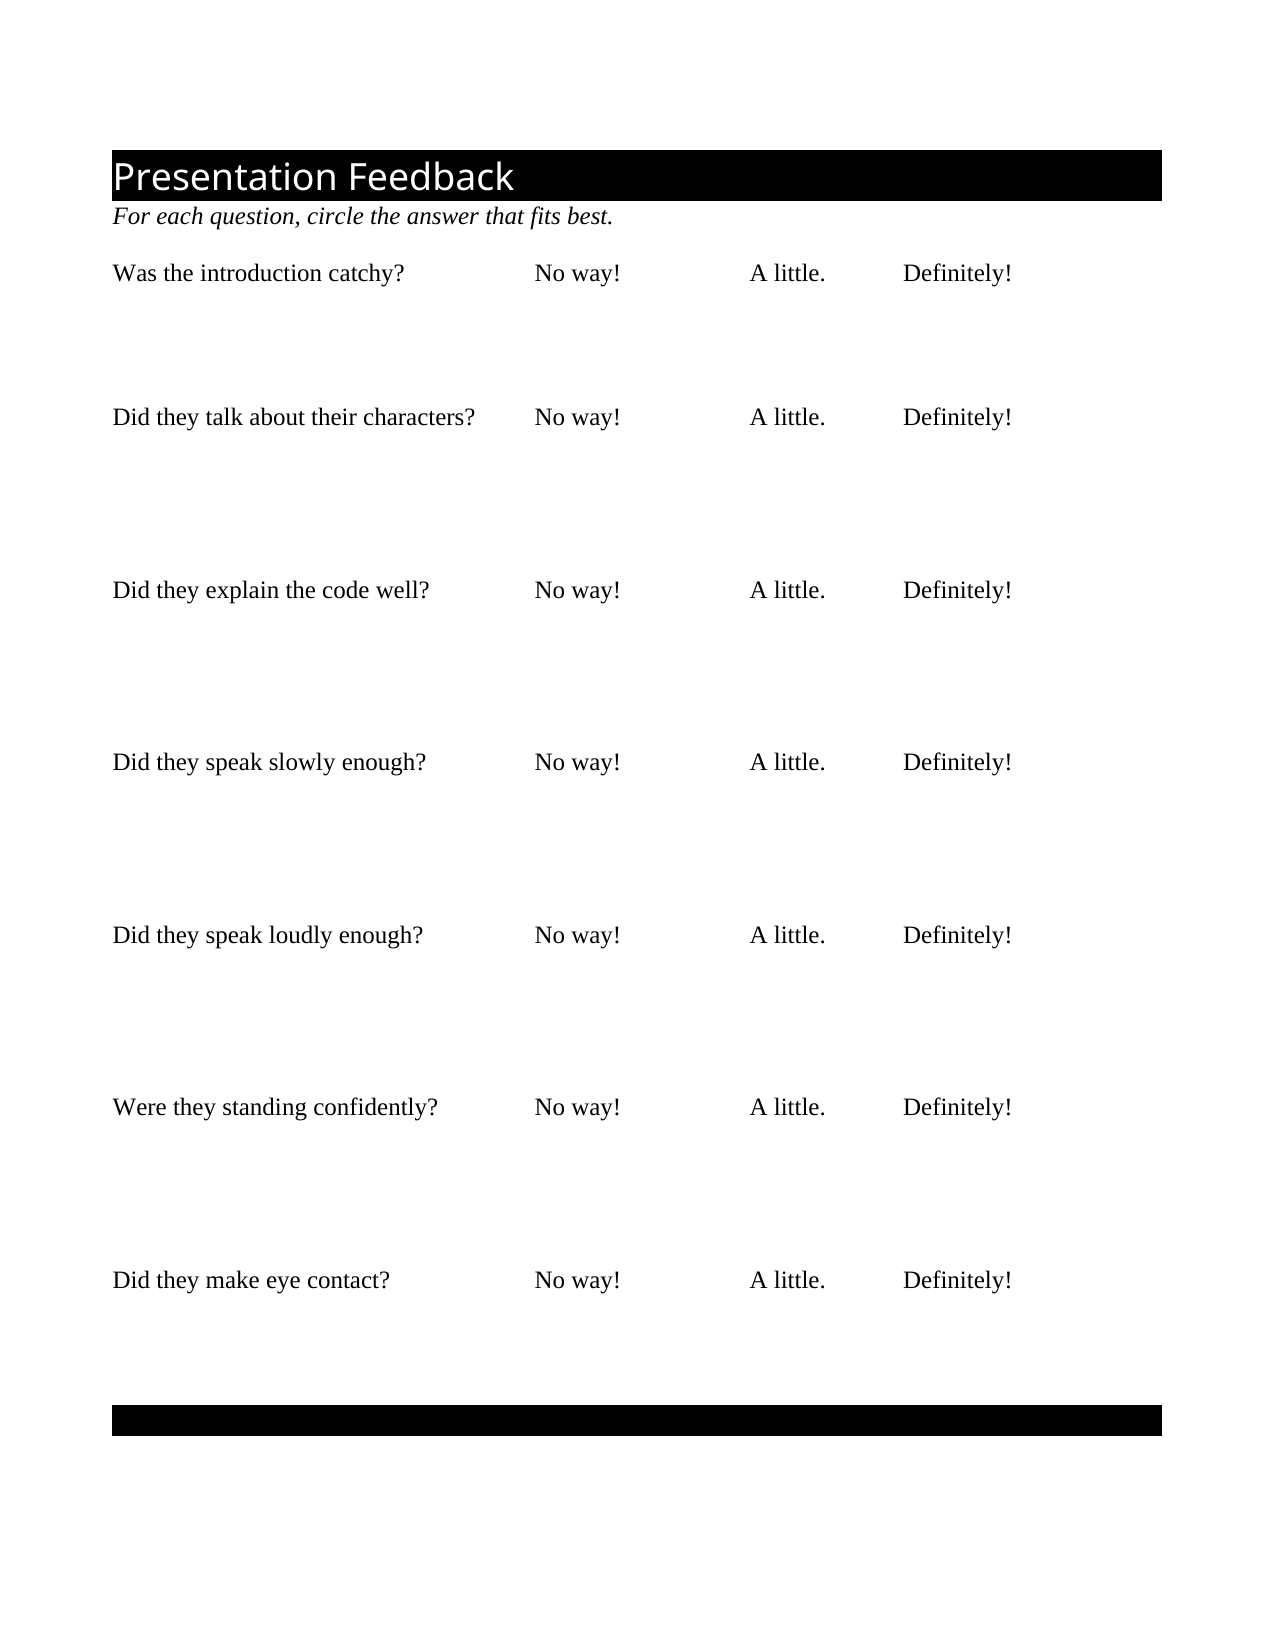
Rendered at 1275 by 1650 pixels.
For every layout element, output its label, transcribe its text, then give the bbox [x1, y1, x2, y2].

text Was the introduction catchy? No way! A little. Definitely! [112, 258, 1162, 287]
text Did they talk about their characters? No way! A little. Definitely! [112, 402, 1162, 431]
text For each question, circle the answer that fits best. [112, 201, 1162, 230]
text Did they explain the code well? No way! A little. Definitely! [112, 575, 1162, 603]
subtitle Presentation Feedback [112, 150, 1162, 201]
text Did they speak loudly enough? No way! A little. Definitely! [112, 920, 1162, 948]
text Did they make eye contact? No way! A little. Definitely! [112, 1265, 1162, 1293]
text Were they standing confidently? No way! A little. Definitely! [112, 1092, 1162, 1121]
text Did they speak slowly enough? No way! A little. Definitely! [112, 747, 1162, 776]
